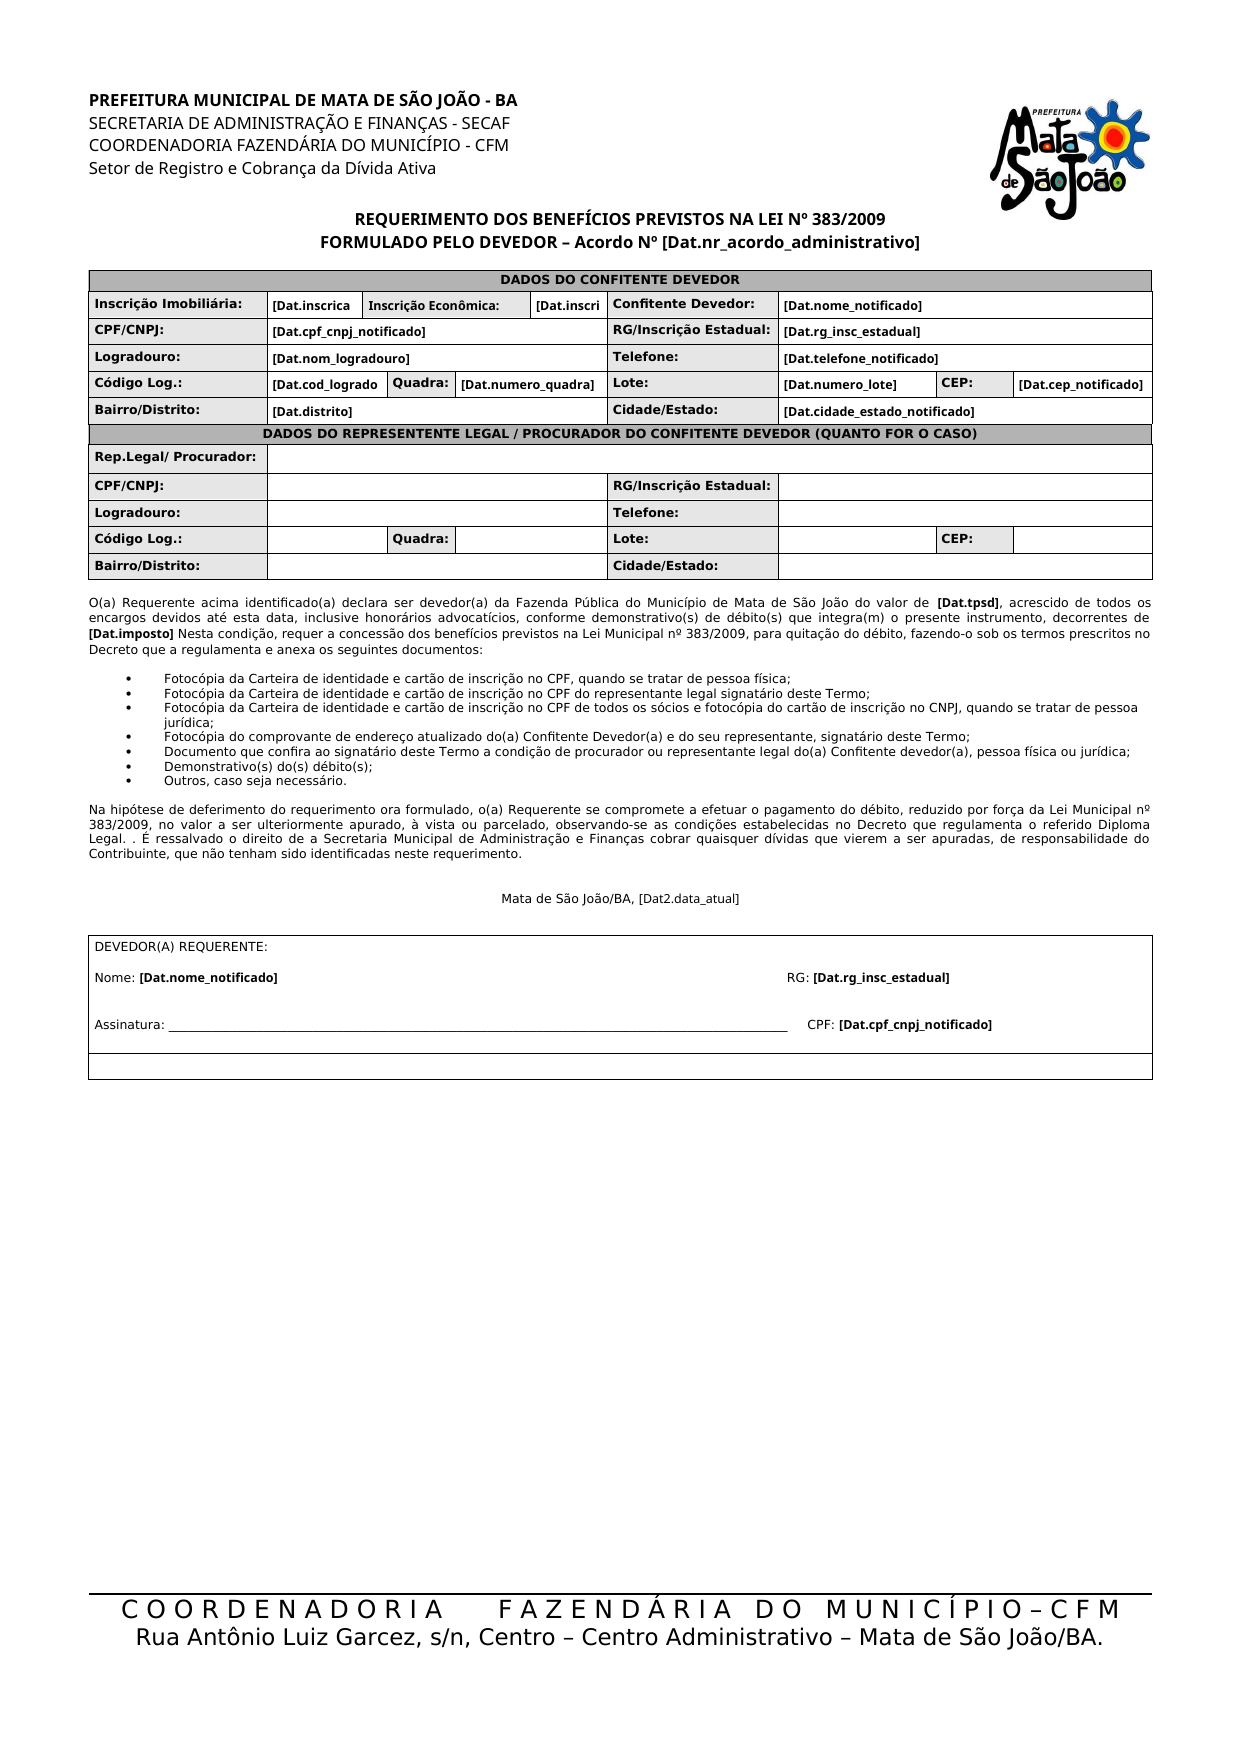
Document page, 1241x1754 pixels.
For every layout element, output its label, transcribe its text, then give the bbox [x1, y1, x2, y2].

text DADOS DO REPRESENTENTE LEGAL / PROCURADOR DO CONFITENTE DEVEDOR (QUANTO FOR O CASO) [90, 425, 1151, 444]
list Demonstrativo(s) do(s) débito(s); [126, 759, 1152, 774]
list Documento que confira ao signatário deste Termo a condição de procurador ou representante legal do(a) Confitente devedor(a), pessoa física ou jurídica; [126, 745, 1152, 759]
table_header Inscrição Econômica: [363, 292, 530, 317]
table_cell Logradouro: [89, 501, 267, 526]
table_cell CEP: [937, 372, 1013, 397]
table_cell RG/Inscrição Estadual: [608, 474, 778, 499]
table_header Rep.Legal/ Procurador: [89, 445, 267, 473]
table_cell Bairro/Distrito: [89, 398, 267, 424]
list Fotocópia do comprovante de endereço atualizado do(a) Confitente Devedor(a) e do seu representante, signatário deste Termo; [126, 730, 1152, 745]
list Fotocópia da Carteira de identidade e cartão de inscrição no CPF do representante legal signatário deste Termo; [126, 686, 1152, 701]
table_header [Dat.nome_notificado] [779, 292, 1152, 317]
table_cell [779, 527, 936, 553]
text C O O R D E N A D O R I A F A Z E N D Á R I A D O M U N I C Í P I O – C F M [88, 1595, 1152, 1624]
table_cell [1014, 527, 1152, 553]
table_cell [779, 554, 1152, 579]
table_cell Quadra: [388, 527, 455, 553]
table_cell Telefone: [608, 501, 778, 526]
table_header Inscrição Imobiliária: [89, 292, 267, 317]
table_header Confitente Devedor: [608, 292, 778, 317]
table_cell RG/Inscrição Estadual: [608, 319, 778, 344]
table_cell [268, 474, 607, 499]
table_cell Cidade/Estado: [608, 554, 778, 579]
list Fotocópia da Carteira de identidade e cartão de inscrição no CPF de todos os sócios e fotocópia do cartão de inscrição no CNPJ, quando se tratar de pessoa jurídica; [126, 701, 1152, 730]
table_cell [456, 527, 607, 553]
text Rua Antônio Luiz Garcez, s/n, Centro – Centro Administrativo – Mata de São João/BA. [88, 1624, 1152, 1651]
table_header [Dat.inscricao_economica] [531, 292, 607, 317]
table_cell [779, 501, 1152, 526]
table_cell [Dat.distrito] [268, 398, 607, 424]
table_cell [89, 1054, 1152, 1079]
text PREFEITURA MUNICIPAL DE MATA DE SÃO JOÃO - BA [88, 88, 1152, 111]
table_cell Bairro/Distrito: [89, 554, 267, 579]
table_cell [Dat.cpf_cnpj_notificado] [268, 319, 607, 344]
table_cell Código Log.: [89, 372, 267, 397]
text DADOS DO CONFITENTE DEVEDOR [90, 271, 1151, 291]
text Na hipótese de deferimento do requerimento ora formulado, o(a) Requerente se compromete a efetuar o pagamento do débito, reduzido por força da Lei Municipal nº 383/2009, no valor a ser ulteriormente apurado, à vista ou parcelado, observando-se as condições estabelecidas no Decreto que regulamenta o referido Diploma Legal. . É ressalvado o direito de a Secretaria Municipal de Administração e Finanças cobrar quaisquer dívidas que vierem a ser apuradas, de responsabilidade do Contribuinte, que não tenham sido identificadas neste requerimento. [88, 803, 1152, 861]
table_cell [Dat.rg_insc_estadual] [779, 319, 1152, 344]
table_cell CPF/CNPJ: [89, 319, 267, 344]
text O(a) Requerente acima identificado(a) declara ser devedor(a) da Fazenda Pública do Município de Mata de São João do valor de [Dat.tpsd], acrescido de todos os encargos devidos até esta data, inclusive honorários advocatícios, conforme demonstrativo(s) de débito(s) que integra(m) o presente instrumento, decorrentes de [Dat.imposto] Nesta condição, requer a concessão dos benefícios previstos na Lei Municipal nº 383/2009, para quitação do débito, fazendo-o sob os termos prescritos no Decreto que a regulamenta e anexa os seguintes documentos: [88, 594, 1152, 657]
text Mata de São João/BA, [Dat2.data_atual] [88, 891, 1152, 908]
table_cell [Dat.nom_logradouro] [268, 345, 607, 371]
table_cell [Dat.numero_quadra] [456, 372, 607, 397]
table_cell [268, 554, 607, 579]
table_header [268, 445, 1152, 473]
picture [985, 97, 1151, 224]
table_cell CPF/CNPJ: [89, 474, 267, 499]
table_cell Lote: [608, 372, 778, 397]
text FORMULADO PELO DEVEDOR – Acordo Nº [Dat.nr_acordo_administrativo] [88, 230, 1152, 253]
text REQUERIMENTO DOS BENEFÍCIOS PREVISTOS NA LEI Nº 383/2009 [88, 208, 1152, 230]
table_cell [268, 527, 387, 553]
text SECRETARIA DE ADMINISTRAÇÃO E FINANÇAS - SECAF [88, 111, 985, 134]
table_cell Código Log.: [89, 527, 267, 553]
table_cell [Dat.cod_logradouro] [268, 372, 387, 397]
text COORDENADORIA FAZENDÁRIA DO MUNICÍPIO - CFM [88, 134, 985, 157]
list Fotocópia da Carteira de identidade e cartão de inscrição no CPF, quando se tratar de pessoa física; [126, 672, 1152, 686]
table_cell [Dat.telefone_notificado] [779, 345, 1152, 371]
table_cell Lote: [608, 527, 778, 553]
list Outros, caso seja necessário. [126, 774, 1152, 788]
table_cell Quadra: [388, 372, 455, 397]
table_cell [779, 474, 1152, 499]
text Setor de Registro e Cobrança da Dívida Ativa [88, 157, 985, 179]
table_cell [268, 501, 607, 526]
table_cell Logradouro: [89, 345, 267, 371]
table_header [Dat.inscricao_municipal] [268, 292, 362, 317]
table_header DEVEDOR(A) REQUERENTE: Nome: [Dat.nome_notificado] RG: [Dat.rg_insc_estadual] Assinatura: ___________________________________________________________________________________________________ CPF: [Dat.cpf_cnpj_notificado] [89, 936, 1152, 1053]
table_cell [Dat.cep_notificado] [1014, 372, 1152, 397]
table_cell [Dat.numero_lote] [779, 372, 936, 397]
table_cell Cidade/Estado: [608, 398, 778, 424]
table_cell Telefone: [608, 345, 778, 371]
table_cell [Dat.cidade_estado_notificado] [779, 398, 1152, 424]
table_cell CEP: [937, 527, 1013, 553]
